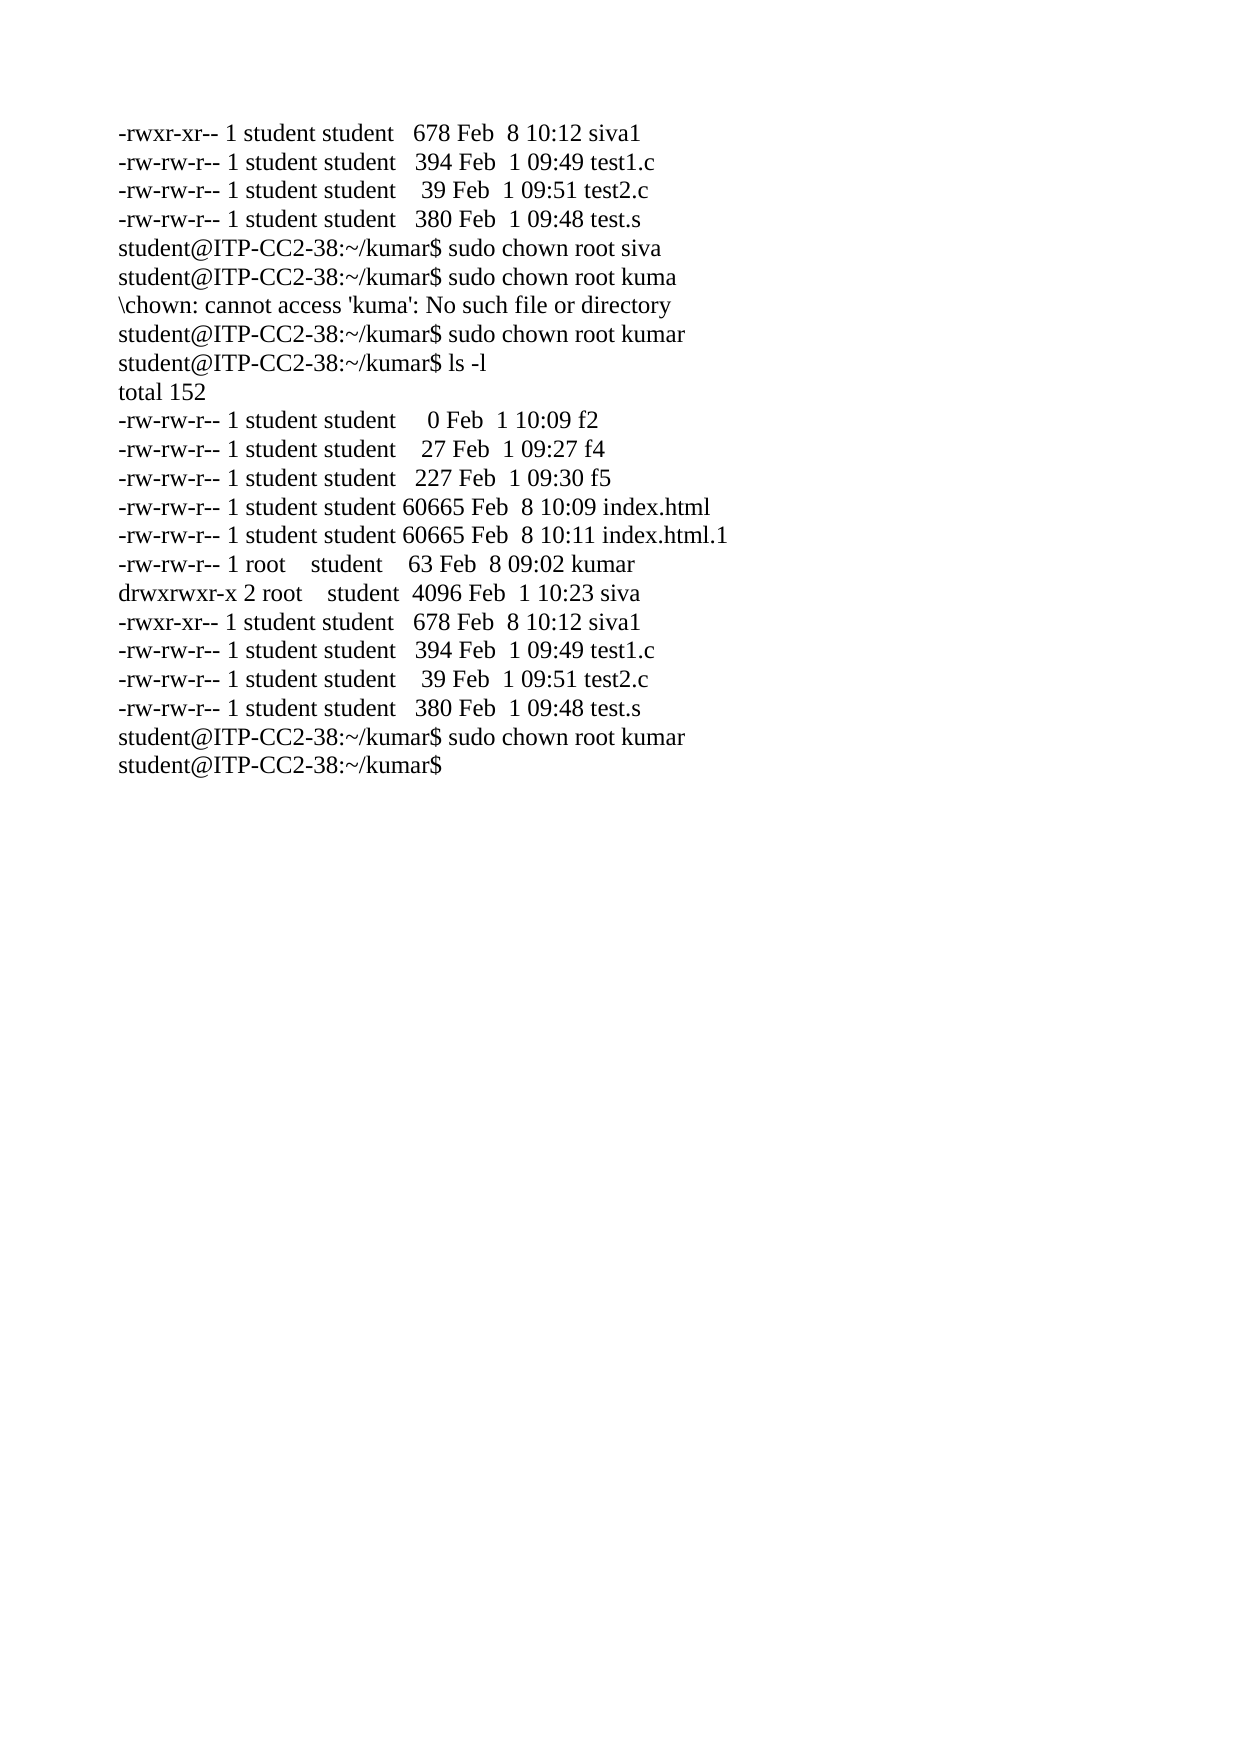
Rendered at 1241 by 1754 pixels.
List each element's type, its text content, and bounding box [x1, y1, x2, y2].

text -rw-rw-r-- 1 student student 380 Feb 1 09:48 test.s [118, 204, 1122, 233]
text \chown: cannot access 'kuma': No such file or directory [118, 291, 1122, 319]
text -rw-rw-r-- 1 student student 27 Feb 1 09:27 f4 [118, 434, 1122, 463]
text -rw-rw-r-- 1 student student 380 Feb 1 09:48 test.s [118, 693, 1122, 722]
text -rw-rw-r-- 1 student student 394 Feb 1 09:49 test1.c [118, 147, 1122, 176]
text -rw-rw-r-- 1 student student 227 Feb 1 09:30 f5 [118, 463, 1122, 492]
text -rwxr-xr-- 1 student student 678 Feb 8 10:12 siva1 [118, 607, 1122, 636]
text total 152 [118, 377, 1122, 406]
text -rw-rw-r-- 1 student student 394 Feb 1 09:49 test1.c [118, 636, 1122, 664]
text student@ITP-CC2-38:~/kumar$ sudo chown root kumar [118, 722, 1122, 751]
text drwxrwxr-x 2 root student 4096 Feb 1 10:23 siva [118, 578, 1122, 607]
text -rw-rw-r-- 1 student student 60665 Feb 8 10:09 index.html [118, 492, 1122, 521]
text student@ITP-CC2-38:~/kumar$ [118, 751, 1122, 779]
text -rw-rw-r-- 1 student student 60665 Feb 8 10:11 index.html.1 [118, 521, 1122, 549]
text -rw-rw-r-- 1 student student 0 Feb 1 10:09 f2 [118, 406, 1122, 434]
text student@ITP-CC2-38:~/kumar$ sudo chown root siva [118, 233, 1122, 262]
text -rw-rw-r-- 1 student student 39 Feb 1 09:51 test2.c [118, 664, 1122, 693]
text student@ITP-CC2-38:~/kumar$ ls -l [118, 348, 1122, 377]
text -rw-rw-r-- 1 root student 63 Feb 8 09:02 kumar [118, 549, 1122, 578]
text student@ITP-CC2-38:~/kumar$ sudo chown root kuma [118, 262, 1122, 291]
text -rwxr-xr-- 1 student student 678 Feb 8 10:12 siva1 [118, 118, 1122, 147]
text student@ITP-CC2-38:~/kumar$ sudo chown root kumar [118, 319, 1122, 348]
text -rw-rw-r-- 1 student student 39 Feb 1 09:51 test2.c [118, 176, 1122, 204]
